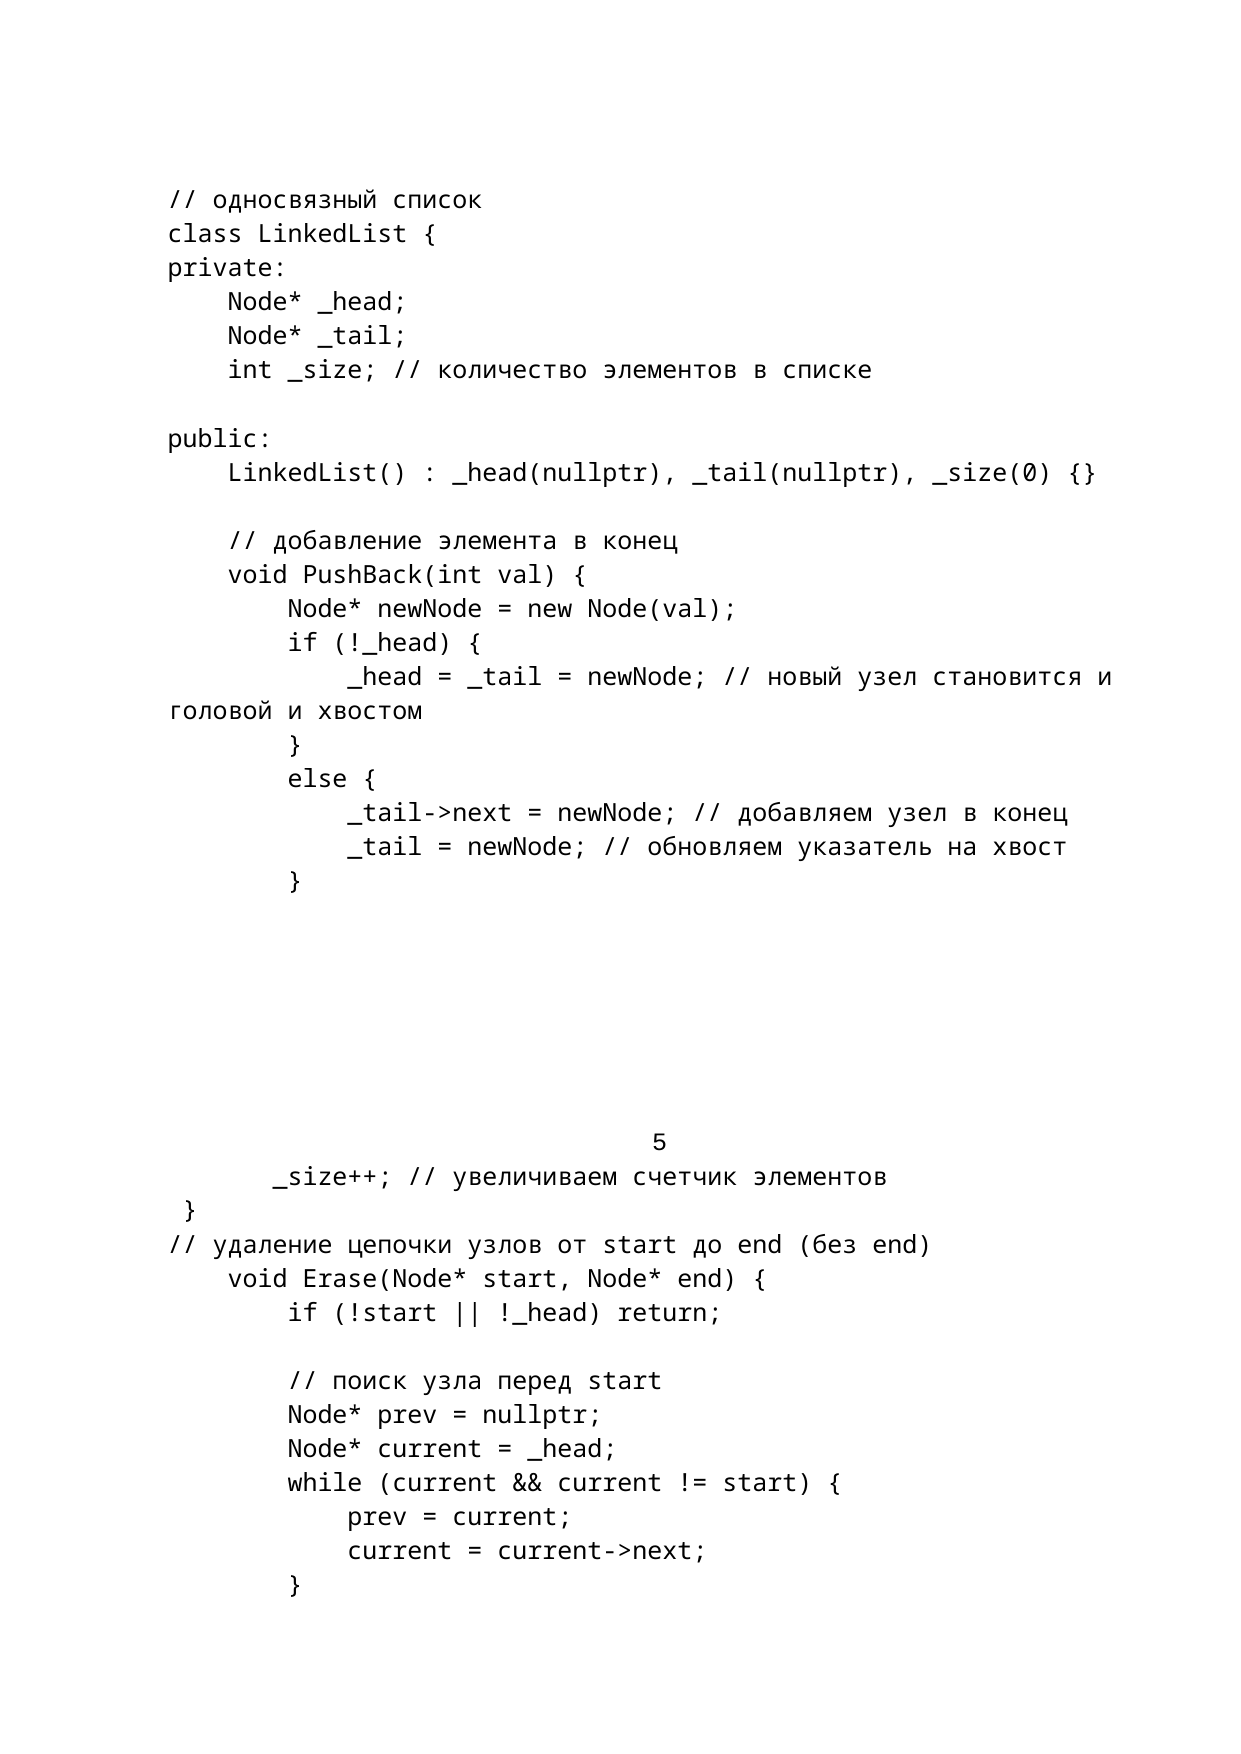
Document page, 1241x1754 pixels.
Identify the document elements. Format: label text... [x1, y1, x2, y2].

text // поиск узла перед start [167, 1362, 1152, 1397]
text Node* prev = nullptr; [167, 1397, 1152, 1431]
text if (!start || !_head) return; [167, 1294, 1152, 1328]
text } [167, 863, 1152, 897]
text int _size; // количество элементов в списке [167, 352, 1152, 386]
text 5 [167, 1130, 1152, 1158]
text // добавление элемента в конец [167, 522, 1152, 556]
text Node* _head; [167, 284, 1152, 318]
text void PushBack(int val) { [167, 556, 1152, 591]
text Node* current = _head; [167, 1431, 1152, 1465]
text current = current->next; [167, 1533, 1152, 1567]
text if (!_head) { [167, 624, 1152, 659]
text } [167, 727, 1152, 761]
text private: [167, 250, 1152, 284]
text else { [167, 761, 1152, 795]
text Node* newNode = new Node(val); [167, 591, 1152, 624]
text LinkedList() : _head(nullptr), _tail(nullptr), _size(0) {} [167, 454, 1152, 488]
text _size++; // увеличиваем счетчик элементов [167, 1158, 1152, 1192]
text class LinkedList { [167, 216, 1152, 250]
text _tail->next = newNode; // добавляем узел в конец [167, 795, 1152, 829]
text public: [167, 420, 1152, 454]
text Node* _tail; [167, 318, 1152, 352]
text _tail = newNode; // обновляем указатель на хвост [167, 829, 1152, 863]
text // удаление цепочки узлов от start до end (без end) [167, 1226, 1152, 1260]
text _head = _tail = newNode; // новый узел становится и головой и хвостом [167, 659, 1152, 727]
text prev = current; [167, 1499, 1152, 1533]
text } [167, 1192, 1152, 1226]
text void Erase(Node* start, Node* end) { [167, 1260, 1152, 1294]
text // односвязный список [167, 182, 1152, 216]
text while (current && current != start) { [167, 1465, 1152, 1499]
text } [167, 1567, 1152, 1601]
